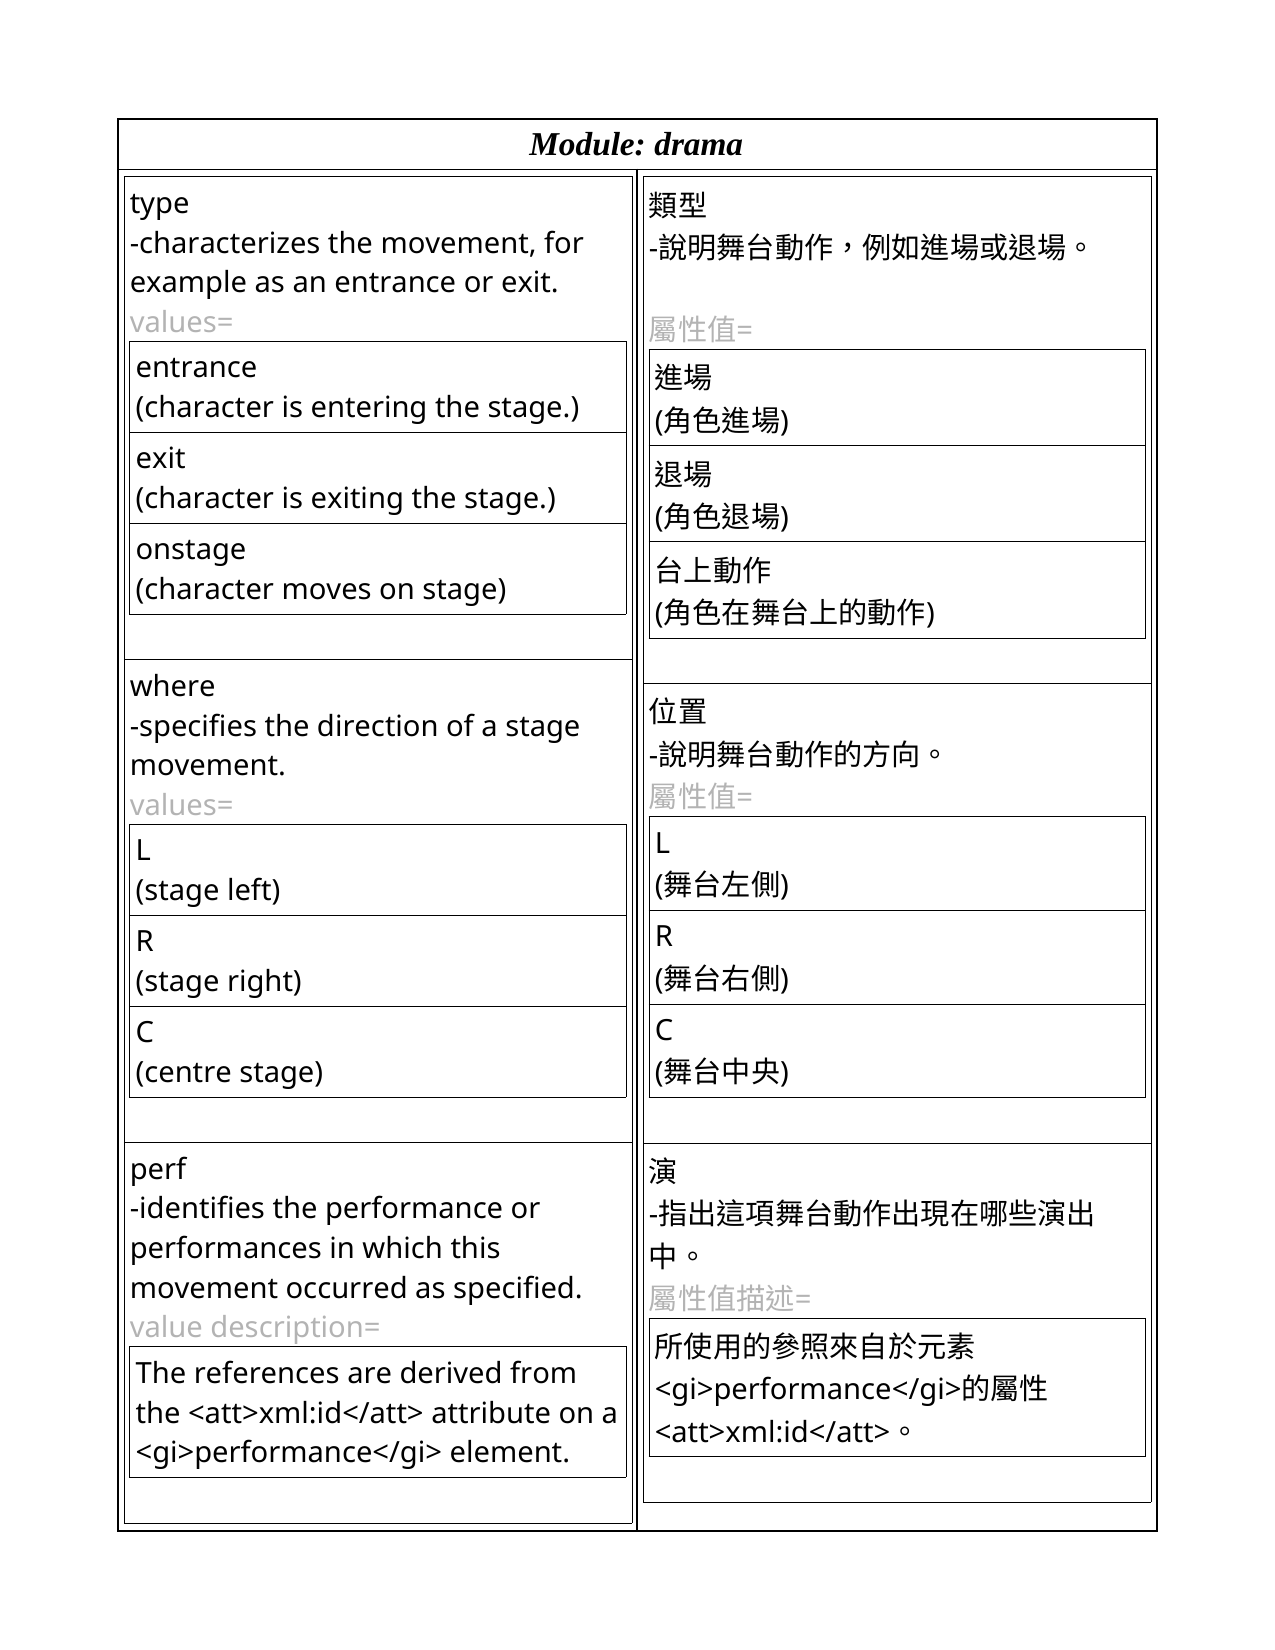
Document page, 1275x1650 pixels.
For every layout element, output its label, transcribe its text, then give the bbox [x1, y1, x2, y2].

table_cell R (舞台右側) [650, 911, 1145, 1003]
table_header L (stage left) [130, 825, 626, 915]
table_cell R (stage right) [130, 916, 626, 1006]
table_cell 位置 -說明舞台動作的方向。 屬性值= [644, 684, 1151, 1143]
table_header 進場 (角色進場) [650, 350, 1145, 445]
table_header 所使用的參照來自於元素<gi>performance</gi>的屬性<att>xml:id</att>。 [650, 1319, 1145, 1456]
table_cell perf -identifies the performance or performances in which this movement occurred as specified. value description= [125, 1143, 632, 1523]
table_cell C (centre stage) [130, 1007, 626, 1097]
table_cell [638, 170, 1156, 1530]
table_cell exit (character is exiting the stage.) [130, 433, 626, 523]
table_header L (舞台左側) [650, 817, 1145, 910]
table_cell onstage (character moves on stage) [130, 524, 626, 614]
table_cell C (舞台中央) [650, 1005, 1145, 1097]
table_cell 台上動作 (角色在舞台上的動作) [650, 542, 1145, 638]
table_header 類型 -說明舞台動作，例如進場或退場。 屬性值= [644, 177, 1151, 683]
table_cell 演 -指出這項舞台動作出現在哪些演出中。 屬性值描述= [644, 1144, 1151, 1502]
table_header entrance (character is entering the stage.) [130, 342, 626, 432]
table_header The references are derived from the <att>xml:id</att> attribute on a <gi>performance</gi> element. [130, 1347, 626, 1477]
table_cell 退場 (角色退場) [650, 446, 1145, 541]
table_cell [119, 170, 636, 1530]
table_cell where -specifies the direction of a stage movement. values= [125, 660, 632, 1142]
table_header Module: drama [119, 120, 1156, 168]
table_header type -characterizes the movement, for example as an entrance or exit. values= [125, 177, 632, 659]
